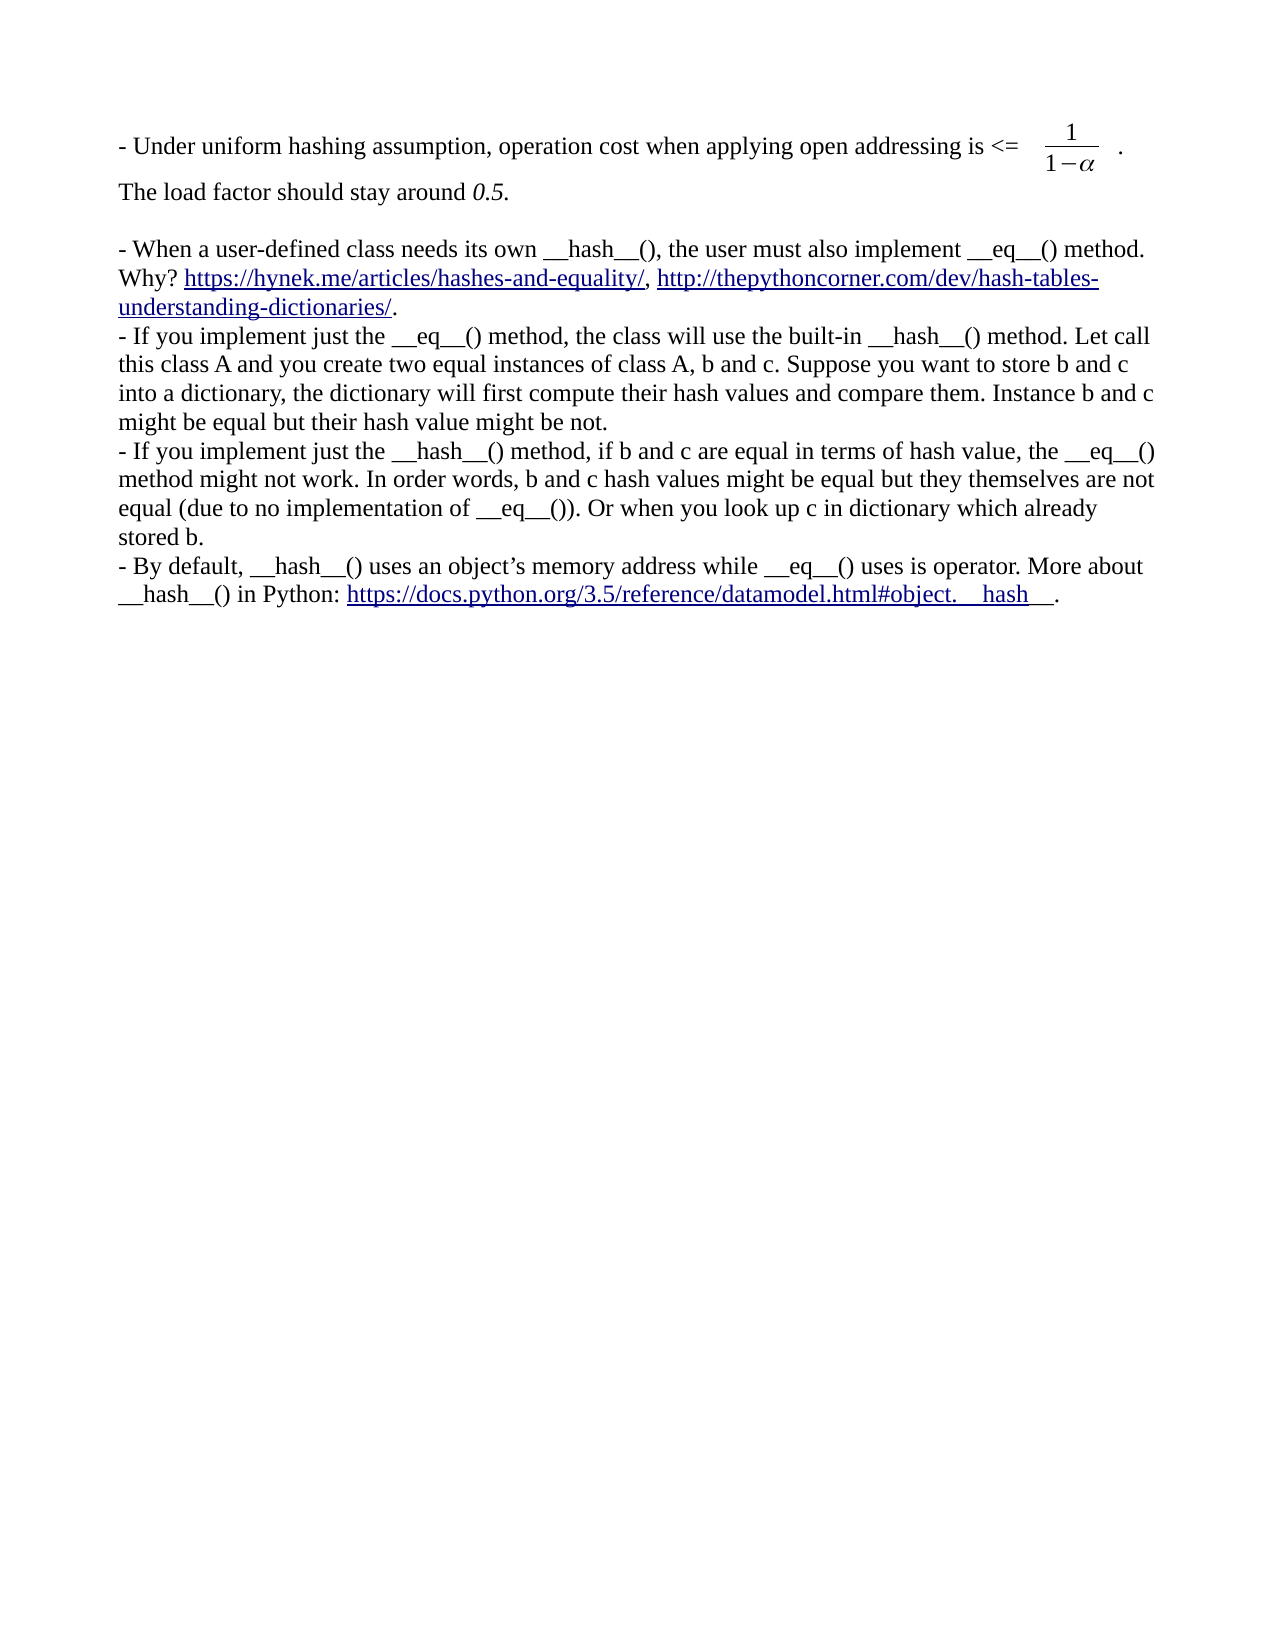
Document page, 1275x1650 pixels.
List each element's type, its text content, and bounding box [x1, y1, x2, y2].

text - Under uniform hashing assumption, operation cost when applying open addressing is <= . The load factor should stay around 0.5. [118, 118, 1157, 206]
text - If you implement just the __eq__() method, the class will use the built-in __hash__() method. Let call this class A and you create two equal instances of class A, b and c. Suppose you want to store b and c into a dictionary, the dictionary will first compute their hash values and compare them. Instance b and c might be equal but their hash value might be not. [118, 321, 1157, 436]
text - By default, __hash__() uses an object’s memory address while __eq__() uses is operator. More about __hash__() in Python: https://docs.python.org/3.5/reference/datamodel.html#object.__hash__. [118, 551, 1157, 608]
text - When a user-defined class needs its own __hash__(), the user must also implement __eq__() method. Why? https://hynek.me/articles/hashes-and-equality/, http://thepythoncorner.com/dev/hash-tables-understanding-dictionaries/. [118, 234, 1157, 321]
text - If you implement just the __hash__() method, if b and c are equal in terms of hash value, the __eq__() method might not work. In order words, b and c hash values might be equal but they themselves are not equal (due to no implementation of __eq__()). Or when you look up c in dictionary which already stored b. [118, 436, 1157, 551]
